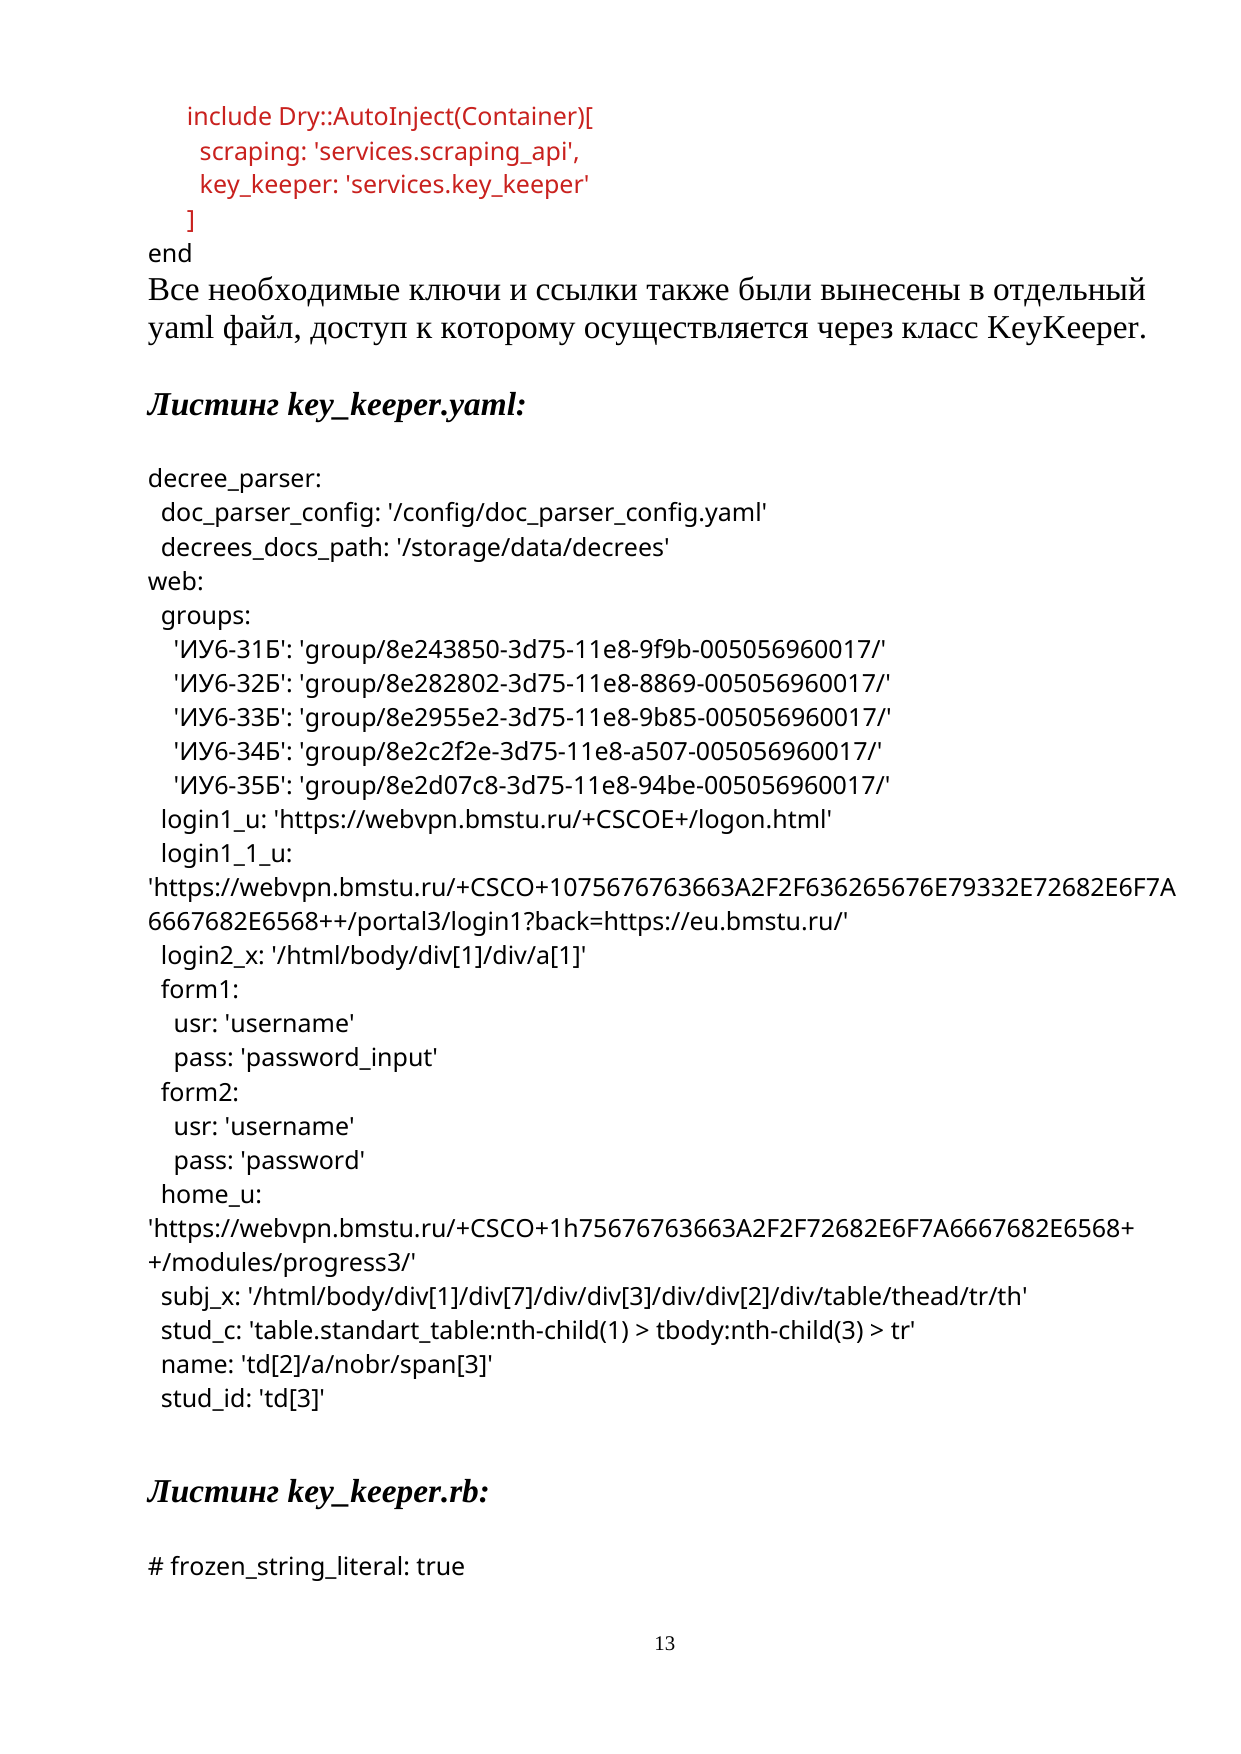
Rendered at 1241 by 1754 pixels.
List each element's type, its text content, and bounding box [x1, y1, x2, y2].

text pass: 'password' [148, 1142, 1181, 1176]
text end [148, 235, 1181, 269]
text stud_id: 'td[3]' [148, 1381, 1181, 1415]
text Листинг key_keeper.rb: [148, 1472, 1181, 1510]
text # frozen_string_literal: true [148, 1548, 1181, 1582]
text home_u: 'https://webvpn.bmstu.ru/+CSCO+1h75676763663A2F2F72682E6F7A6667682E6568++/modules/progress3/' [148, 1176, 1181, 1278]
text decree_parser: [148, 461, 1181, 495]
text Листинг key_keeper.yaml: [148, 384, 1181, 423]
text web: [148, 563, 1181, 597]
text Все необходимые ключи и ссылки также были вынесены в отдельный yaml файл, доступ к которому осуществляется через класс KeyKeeper. [148, 269, 1181, 346]
text form2: [148, 1074, 1181, 1108]
text 'ИУ6-31Б': 'group/8e243850-3d75-11e8-9f9b-005056960017/' [148, 631, 1181, 665]
text groups: [148, 597, 1181, 631]
text decrees_docs_path: '/storage/data/decrees' [148, 529, 1181, 563]
text usr: 'username' [148, 1006, 1181, 1040]
text doc_parser_config: '/config/doc_parser_config.yaml' [148, 495, 1181, 529]
text login1_1_u: 'https://webvpn.bmstu.ru/+CSCO+1075676763663A2F2F636265676E79332E72682E6F7A6667682E6568++/portal3/login1?back=https://eu.bmstu.ru/' [148, 836, 1181, 938]
text 'ИУ6-33Б': 'group/8e2955e2-3d75-11e8-9b85-005056960017/' [148, 699, 1181, 733]
text subj_x: '/html/body/div[1]/div[7]/div/div[3]/div/div[2]/div/table/thead/tr/th' [148, 1278, 1181, 1313]
text include Dry::AutoInject(Container)[ [148, 99, 1181, 133]
text 'ИУ6-34Б': 'group/8e2c2f2e-3d75-11e8-a507-005056960017/' [148, 733, 1181, 768]
text ] [148, 201, 1181, 235]
text name: 'td[2]/a/nobr/span[3]' [148, 1347, 1181, 1381]
text key_keeper: 'services.key_keeper' [148, 167, 1181, 201]
text 'ИУ6-35Б': 'group/8e2d07c8-3d75-11e8-94be-005056960017/' [148, 768, 1181, 802]
text usr: 'username' [148, 1108, 1181, 1142]
text scraping: 'services.scraping_api', [148, 133, 1181, 167]
text form1: [148, 972, 1181, 1006]
text login2_x: '/html/body/div[1]/div/a[1]' [148, 938, 1181, 972]
text 'ИУ6-32Б': 'group/8e282802-3d75-11e8-8869-005056960017/' [148, 665, 1181, 699]
text login1_u: 'https://webvpn.bmstu.ru/+CSCOE+/logon.html' [148, 802, 1181, 836]
text stud_c: 'table.standart_table:nth-child(1) > tbody:nth-child(3) > tr' [148, 1313, 1181, 1347]
text pass: 'password_input' [148, 1040, 1181, 1074]
